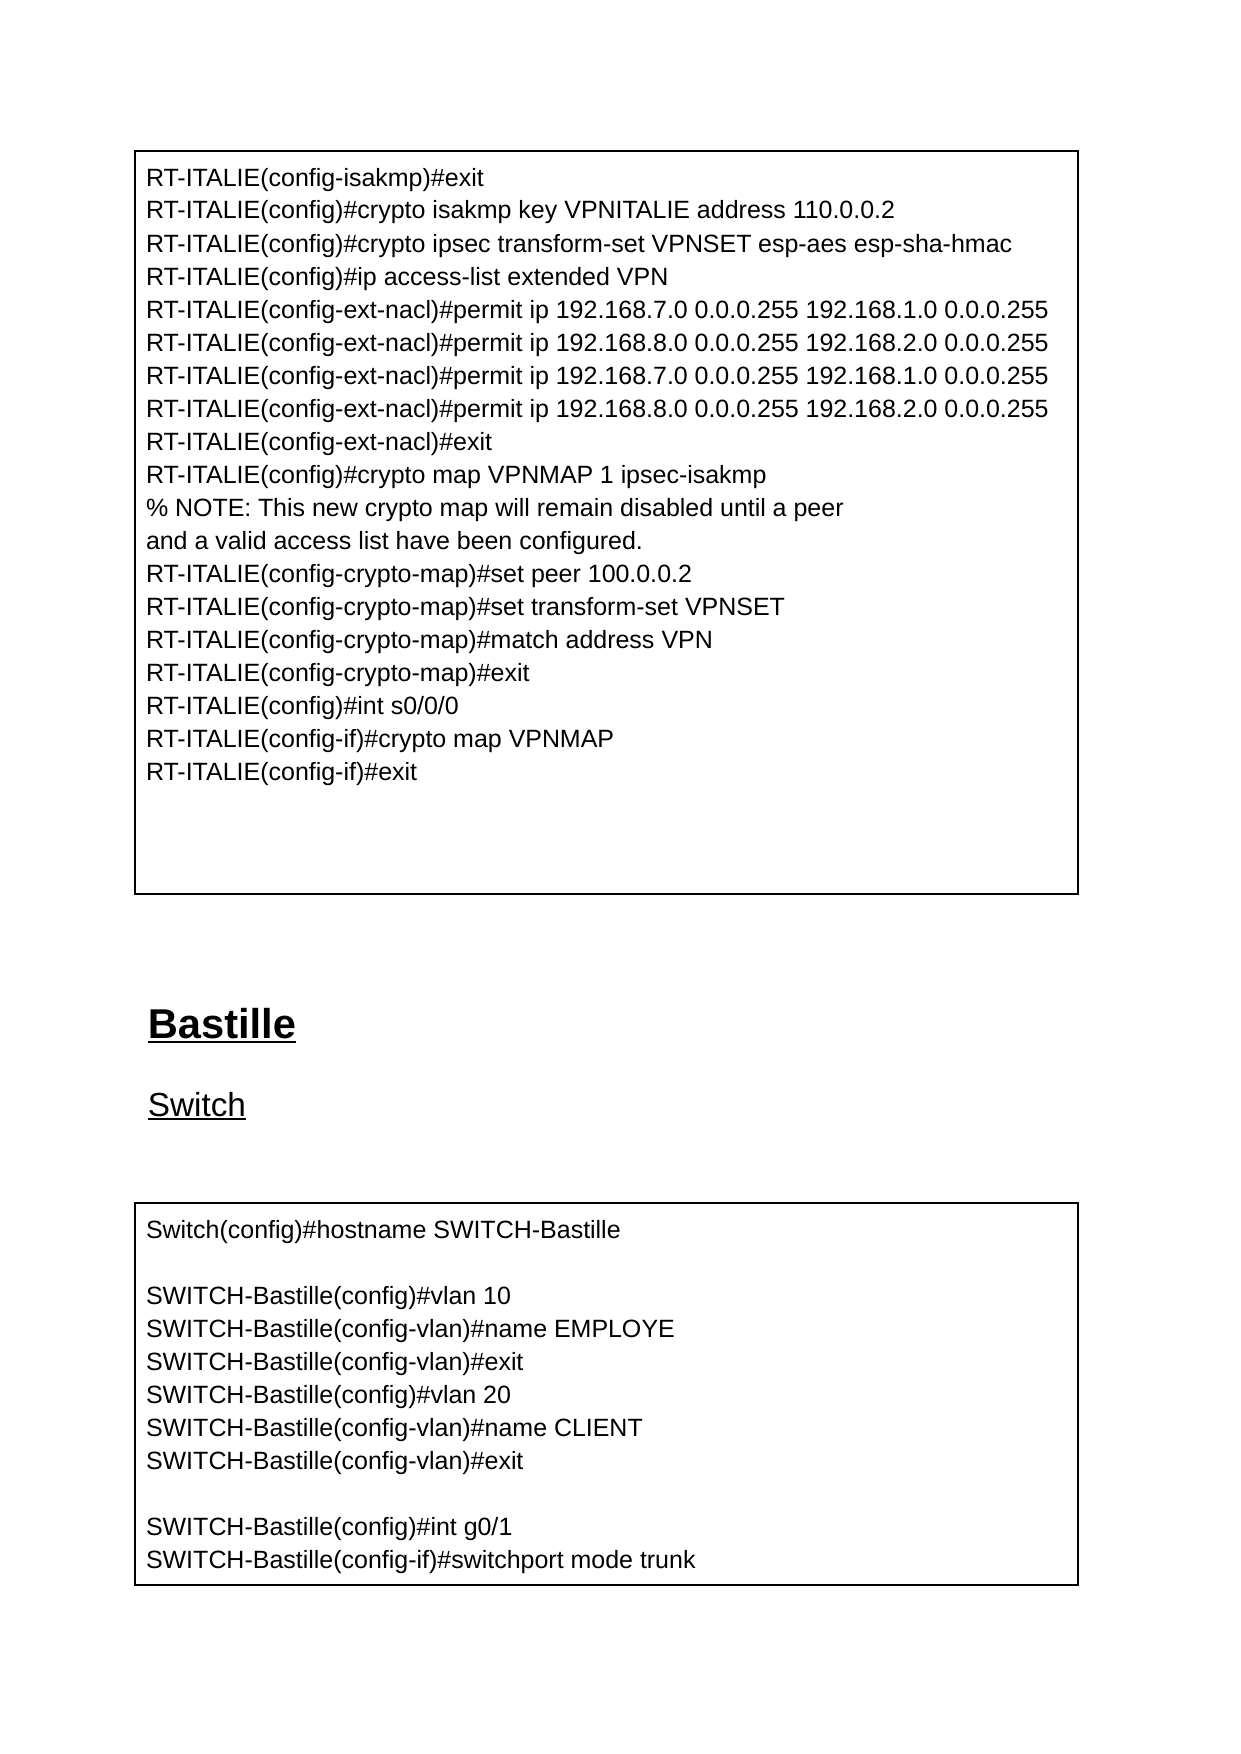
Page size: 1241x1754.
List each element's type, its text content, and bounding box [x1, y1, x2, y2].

subtitle Bastille [148, 1000, 1090, 1048]
subtitle Switch [148, 1085, 1090, 1123]
table_header RT-ITALIE(config-isakmp)#exit RT-ITALIE(config)#crypto isakmp key VPNITALIE address 110.0.0.2 RT-ITALIE(config)#crypto ipsec transform-set VPNSET esp-aes esp-sha-hmac RT-ITALIE(config)#ip access-list extended VPN RT-ITALIE(config-ext-nacl)#permit ip 192.168.7.0 0.0.0.255 192.168.1.0 0.0.0.255 RT-ITALIE(config-ext-nacl)#permit ip 192.168.8.0 0.0.0.255 192.168.2.0 0.0.0.255 RT-ITALIE(config-ext-nacl)#permit ip 192.168.7.0 0.0.0.255 192.168.1.0 0.0.0.255 RT-ITALIE(config-ext-nacl)#permit ip 192.168.8.0 0.0.0.255 192.168.2.0 0.0.0.255 RT-ITALIE(config-ext-nacl)#exit RT-ITALIE(config)#crypto map VPNMAP 1 ipsec-isakmp % NOTE: This new crypto map will remain disabled until a peer and a valid access list have been configured. RT-ITALIE(config-crypto-map)#set peer 100.0.0.2 RT-ITALIE(config-crypto-map)#set transform-set VPNSET RT-ITALIE(config-crypto-map)#match address VPN RT-ITALIE(config-crypto-map)#exit RT-ITALIE(config)#int s0/0/0 RT-ITALIE(config-if)#crypto map VPNMAP RT-ITALIE(config-if)#exit [136, 152, 1077, 893]
table_header Switch(config)#hostname SWITCH-Bastille SWITCH-Bastille(config)#vlan 10 SWITCH-Bastille(config-vlan)#name EMPLOYE SWITCH-Bastille(config-vlan)#exit SWITCH-Bastille(config)#vlan 20 SWITCH-Bastille(config-vlan)#name CLIENT SWITCH-Bastille(config-vlan)#exit SWITCH-Bastille(config)#int g0/1 SWITCH-Bastille(config-if)#switchport mode trunk [136, 1204, 1077, 1584]
